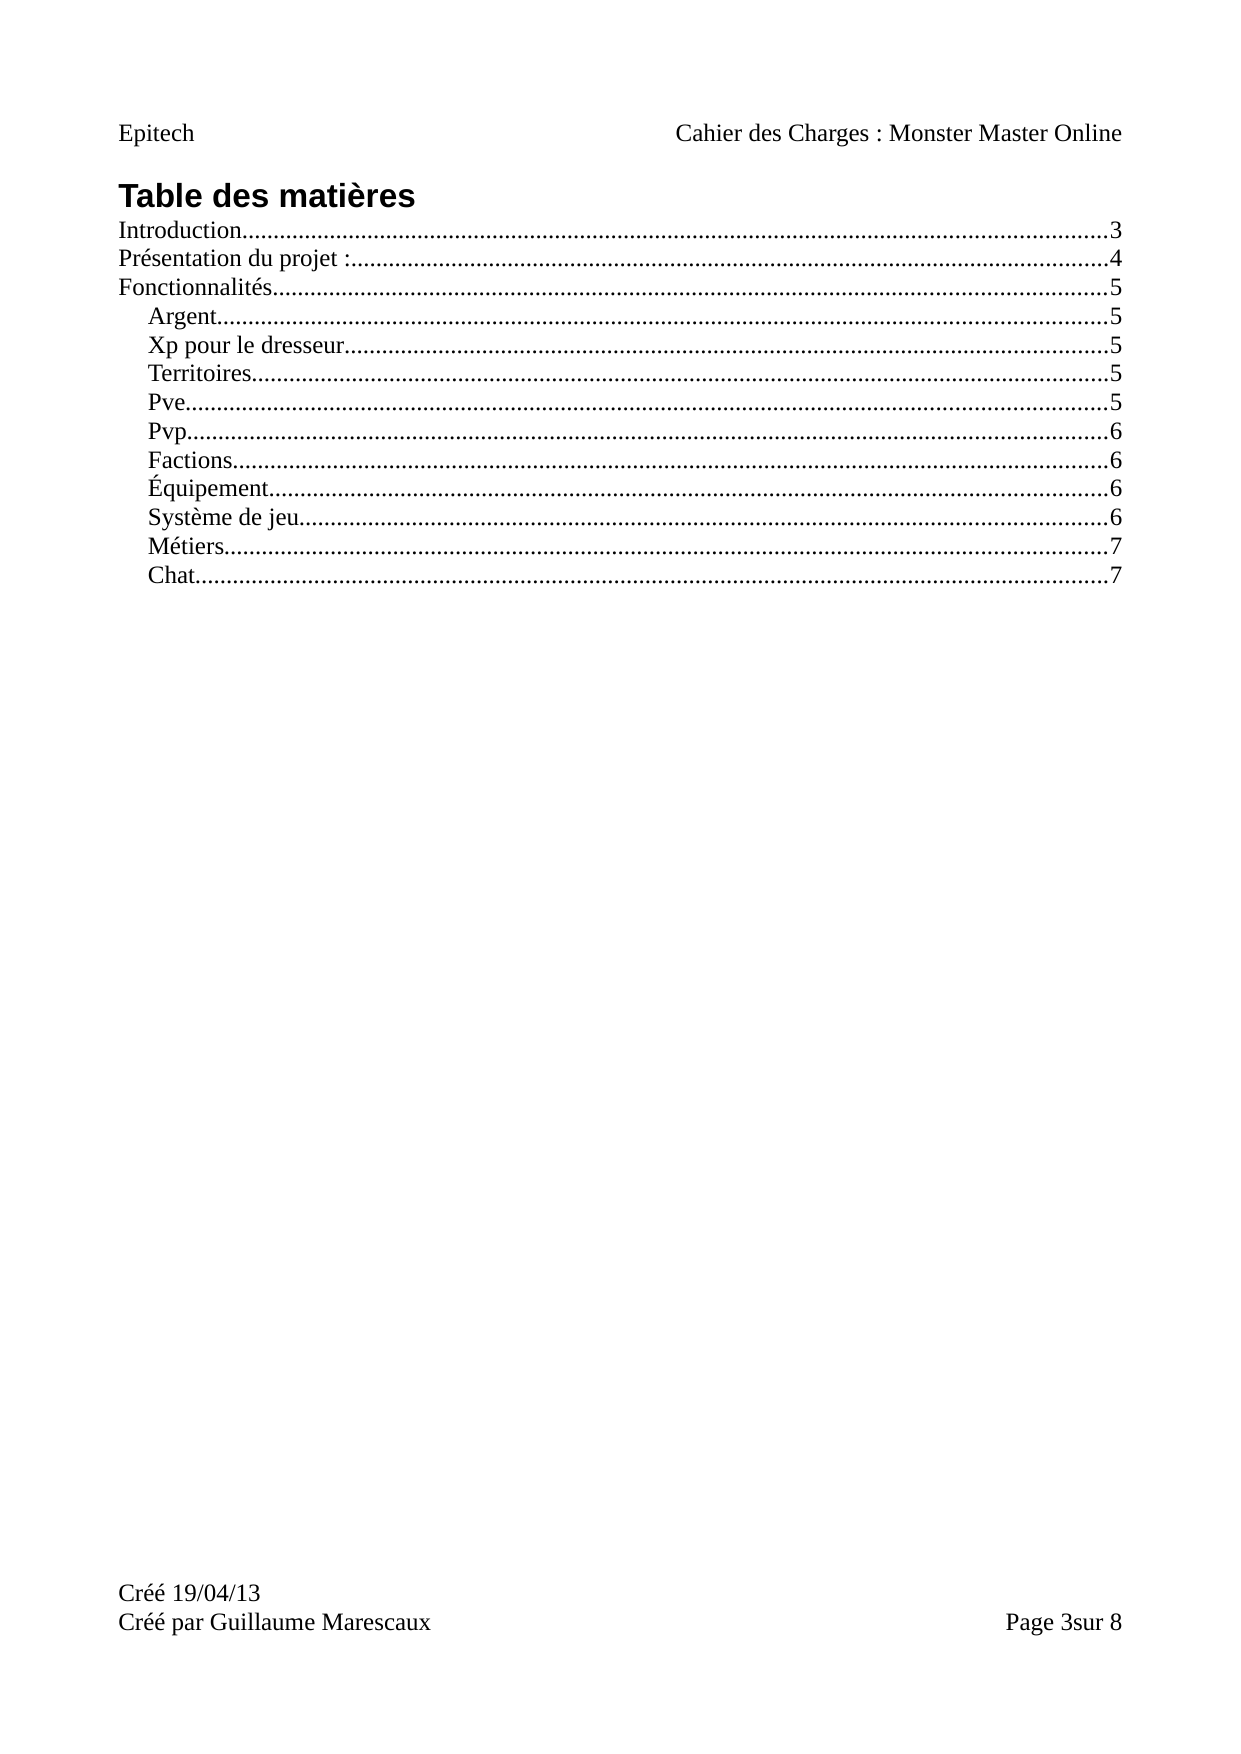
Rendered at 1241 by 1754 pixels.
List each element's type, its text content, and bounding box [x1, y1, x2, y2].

text Factions 6 [148, 445, 1122, 473]
text Territoires 5 [148, 358, 1122, 387]
text Argent 5 [148, 301, 1122, 330]
text Système de jeu 6 [148, 502, 1122, 531]
text Pvp 6 [148, 416, 1122, 445]
text Métiers 7 [148, 531, 1122, 560]
text Fonctionnalités 5 [118, 272, 1122, 301]
text Pve 5 [148, 387, 1122, 416]
text Chat 7 [148, 560, 1122, 588]
text Xp pour le dresseur 5 [148, 330, 1122, 358]
text Équipement 6 [148, 473, 1122, 502]
text Présentation du projet : 4 [118, 243, 1122, 272]
subtitle Table des matières [118, 176, 1122, 215]
text Introduction 3 [118, 215, 1122, 243]
